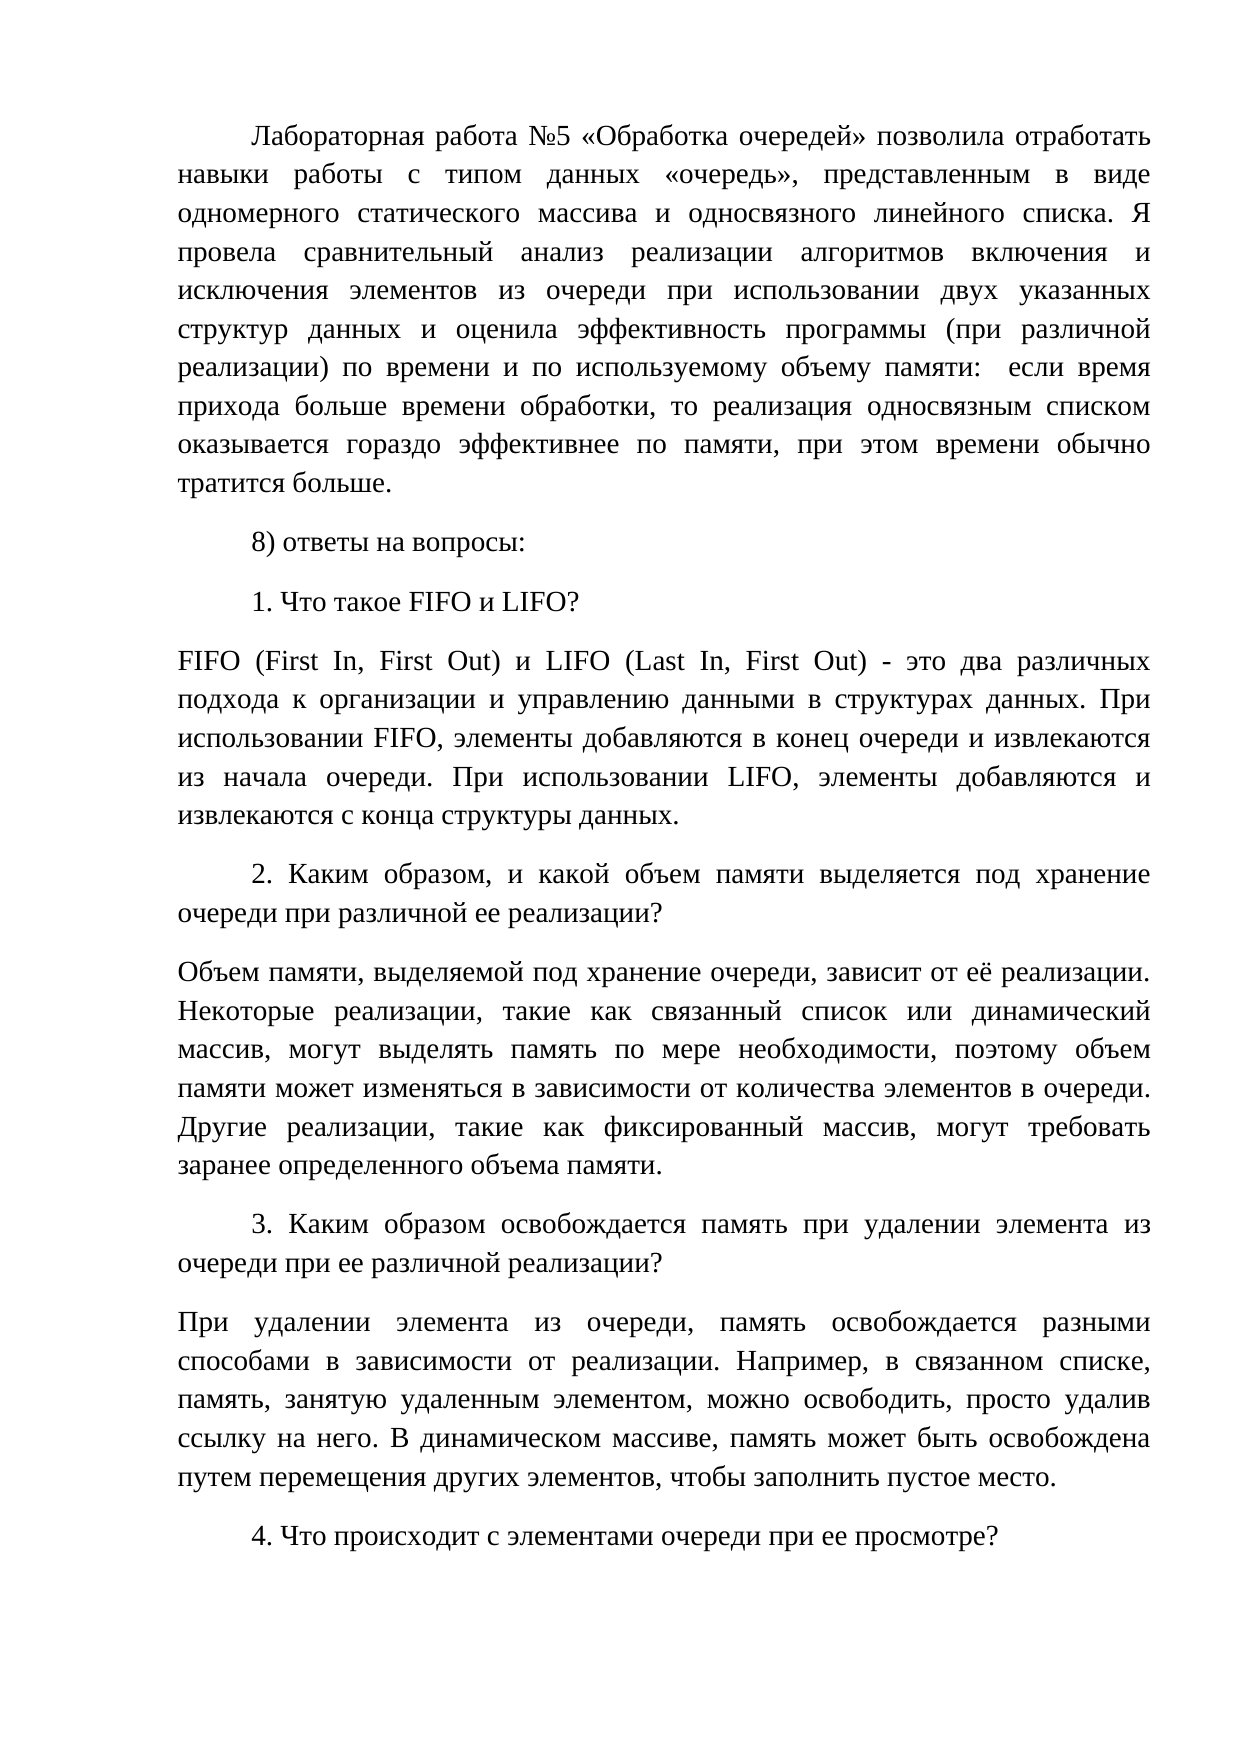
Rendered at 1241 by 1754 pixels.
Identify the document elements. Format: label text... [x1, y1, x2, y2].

text 4. Что происходит с элементами очереди при ее просмотре? [177, 1518, 1152, 1552]
text Лабораторная работа №5 «Обработка очередей» позволила отработать навыки работы с типом данных «очередь», представленным в виде одномерного статического массива и односвязного линейного списка. Я провела сравнительный анализ реализации алгоритмов включения и исключения элементов из очереди при использовании двух указанных структур данных и оценила эффективность программы (при различной реализации) по времени и по используемому объему памяти: если время прихода больше времени обработки, то реализация односвязным списком оказывается гораздо эффективнее по памяти, при этом времени обычно тратится больше. [177, 118, 1152, 498]
text 8) ответы на вопросы: [177, 524, 1152, 558]
text 2. Каким образом, и какой объем памяти выделяется под хранение очереди при различной ее реализации? [177, 857, 1152, 929]
text При удалении элемента из очереди, память освобождается разными способами в зависимости от реализации. Например, в связанном списке, память, занятую удаленным элементом, можно освободить, просто удалив ссылку на него. В динамическом массиве, память может быть освобождена путем перемещения других элементов, чтобы заполнить пустое место. [177, 1304, 1152, 1492]
text Объем памяти, выделяемой под хранение очереди, зависит от её реализации. Некоторые реализации, такие как связанный список или динамический массив, могут выделять память по мере необходимости, поэтому объем памяти может изменяться в зависимости от количества элементов в очереди. Другие реализации, такие как фиксированный массив, могут требовать заранее определенного объема памяти. [177, 954, 1152, 1181]
text 1. Что такое FIFO и LIFO? [177, 584, 1152, 617]
text 3. Каким образом освобождается память при удалении элемента из очереди при ее различной реализации? [177, 1207, 1152, 1279]
text FIFO (First In, First Out) и LIFO (Last In, First Out) - это два различных подхода к организации и управлению данными в структурах данных. При использовании FIFO, элементы добавляются в конец очереди и извлекаются из начала очереди. При использовании LIFO, элементы добавляются и извлекаются с конца структуры данных. [177, 643, 1152, 831]
